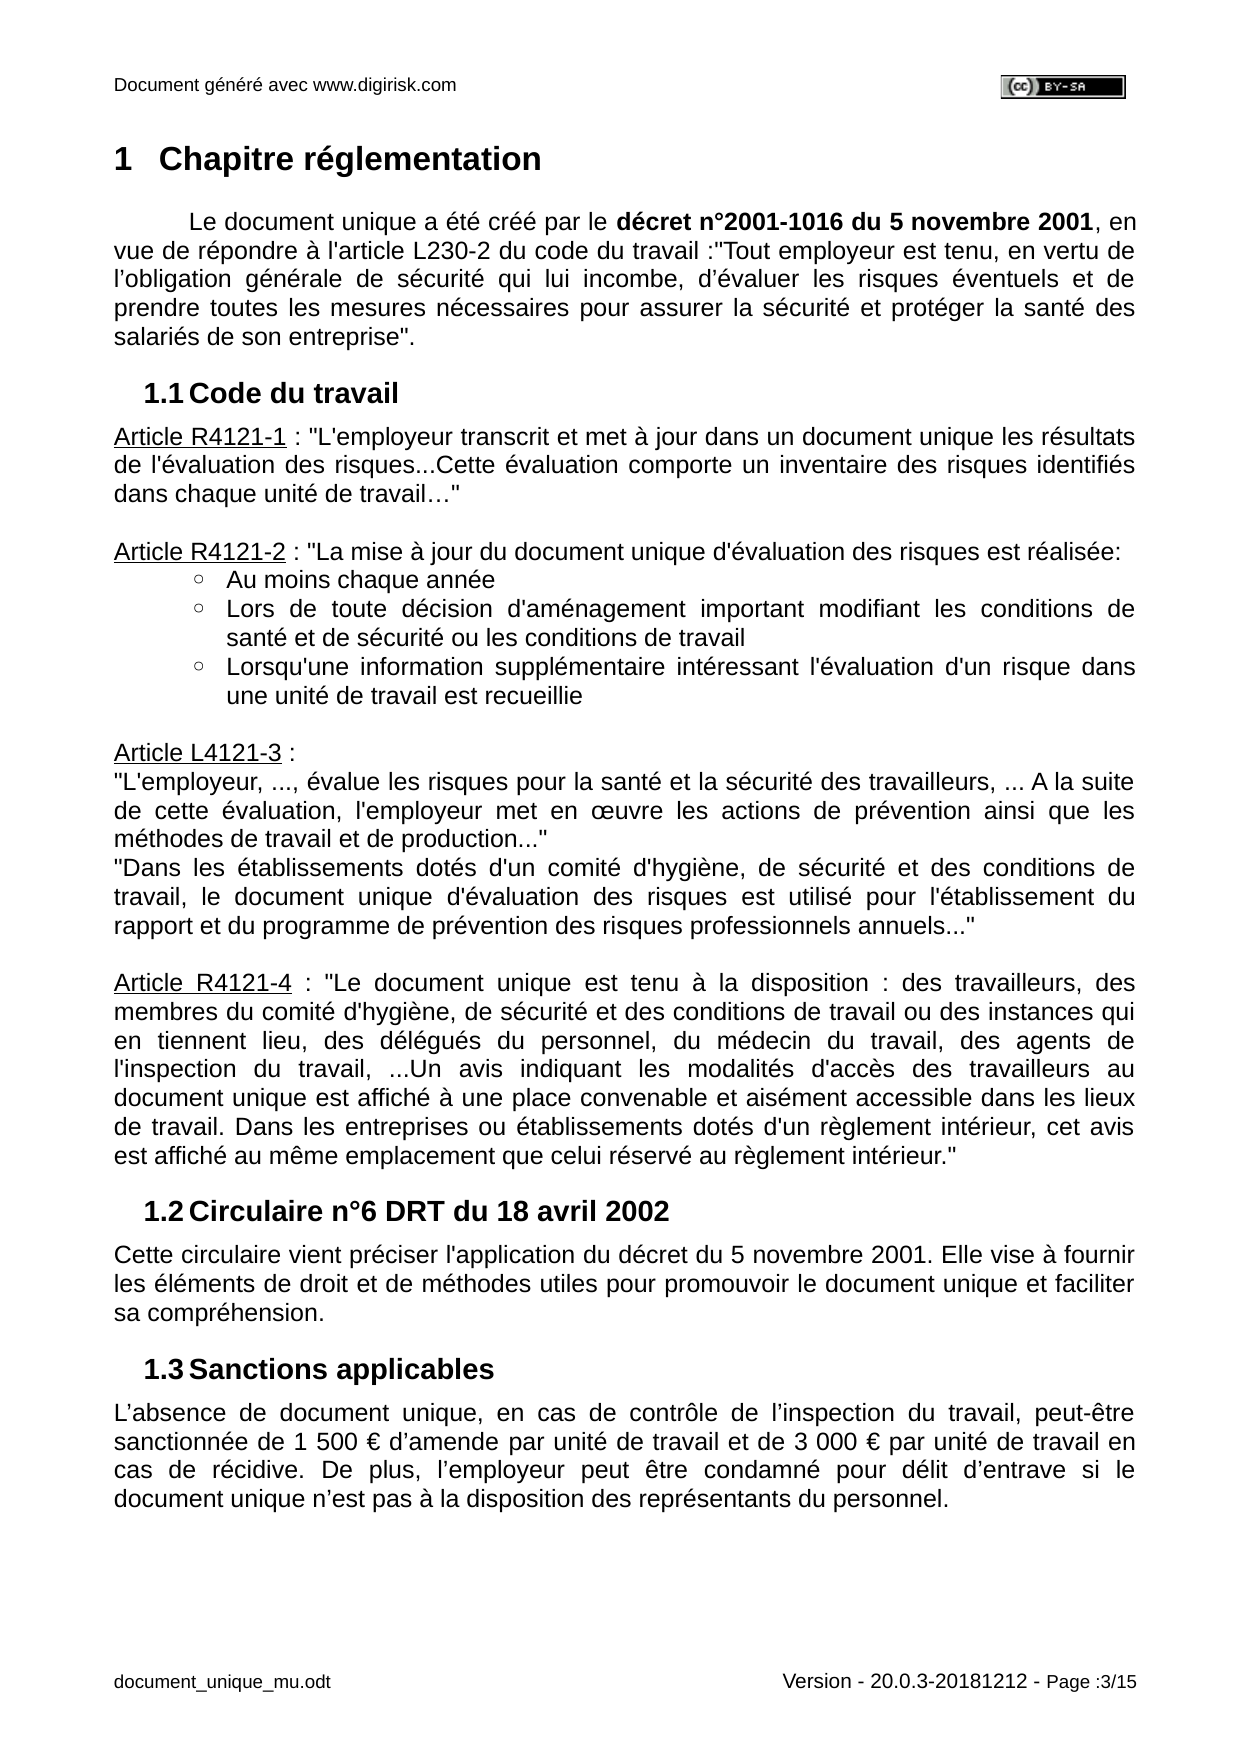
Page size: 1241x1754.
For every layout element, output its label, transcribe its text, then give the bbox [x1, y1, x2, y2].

list Article R4121-4 : "Le document unique est tenu à la disposition : des travailleurs, des membres du comité d'hygiène, de sécurité et des conditions de travail ou des instances qui en tiennent lieu, des délégués du personnel, du médecin du travail, des agents de l'inspection du travail, ...Un avis indiquant les modalités d'accès des travailleurs au document unique est affiché à une place convenable et aisément accessible dans les lieux de travail. Dans les entreprises ou établissements dotés d'un règlement intérieur, cet avis est affiché au même emplacement que celui réservé au règlement intérieur." [76, 968, 1137, 1169]
text Cette circulaire vient préciser l'application du décret du 5 novembre 2001. Elle vise à fournir les éléments de droit et de méthodes utiles pour promouvoir le document unique et faciliter sa compréhension. [114, 1241, 1137, 1327]
text Le document unique a été créé par le décret n°2001-1016 du 5 novembre 2001, en vue de répondre à l'article L230-2 du code du travail :"Tout employeur est tenu, en vertu de l’obligation générale de sécurité qui lui incombe, d’évaluer les risques éventuels et de prendre toutes les mesures nécessaires pour assurer la sécurité et protéger la santé des salariés de son entreprise". [114, 207, 1137, 351]
subtitle Chapitre réglementation [114, 139, 1137, 177]
picture [1000, 75, 1126, 99]
list Lors de toute décision d'aménagement important modifiant les conditions de santé et de sécurité ou les conditions de travail [189, 594, 1137, 652]
text Article L4121-3 : [114, 738, 1137, 767]
subtitle Circulaire n°6 DRT du 18 avril 2002 [143, 1194, 1137, 1228]
list "Dans les établissements dotés d'un comité d'hygiène, de sécurité et des conditions de travail, le document unique d'évaluation des risques est utilisé pour l'établissement du rapport et du programme de prévention des risques professionnels annuels..." [76, 853, 1137, 939]
list Article R4121-2 : "La mise à jour du document unique d'évaluation des risques est réalisée: [114, 537, 1137, 565]
list Article R4121-1 : "L'employeur transcrit et met à jour dans un document unique les résultats de l'évaluation des risques...Cette évaluation comporte un inventaire des risques identifiés dans chaque unité de travail…" [76, 422, 1137, 508]
list Lorsqu'une information supplémentaire intéressant l'évaluation d'un risque dans une unité de travail est recueillie [189, 652, 1137, 709]
text "L'employeur, ..., évalue les risques pour la santé et la sécurité des travailleurs, ... A la suite de cette évaluation, l'employeur met en œuvre les actions de prévention ainsi que les méthodes de travail et de production..." [114, 767, 1137, 853]
subtitle Sanctions applicables [143, 1352, 1137, 1385]
list Au moins chaque année [189, 565, 1137, 594]
list L’absence de document unique, en cas de contrôle de l’inspection du travail, peut-être sanctionnée de 1 500 € d’amende par unité de travail et de 3 000 € par unité de travail en cas de récidive. De plus, l’employeur peut être condamné pour délit d’entrave si le document unique n’est pas à la disposition des représentants du personnel. [76, 1398, 1137, 1513]
subtitle Code du travail [143, 376, 1137, 409]
